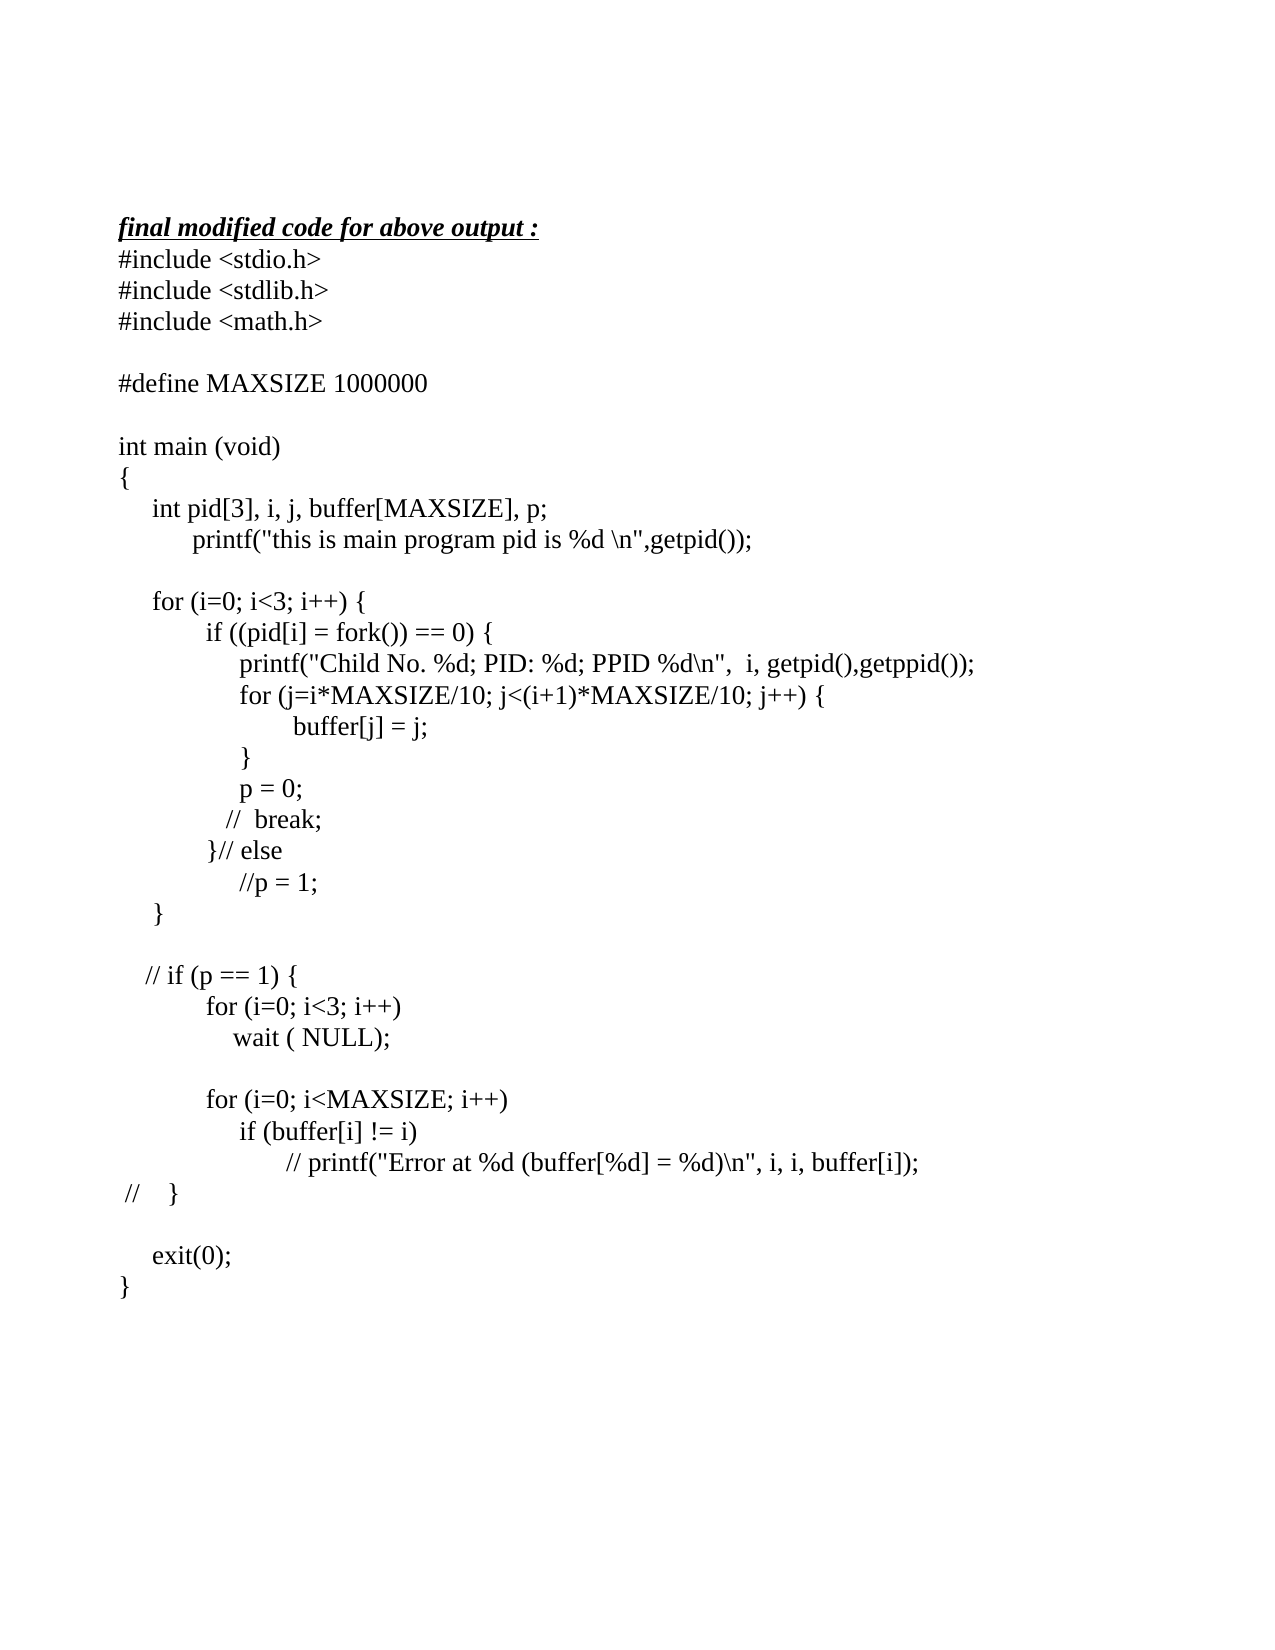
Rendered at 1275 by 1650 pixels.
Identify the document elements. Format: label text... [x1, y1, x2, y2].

text p = 0; [118, 772, 1157, 803]
text for (i=0; i<3; i++) [118, 990, 1157, 1021]
text if ((pid[i] = fork()) == 0) { [118, 616, 1157, 648]
text // printf("Error at %d (buffer[%d] = %d)\n", i, i, buffer[i]); [118, 1146, 1157, 1177]
text #define MAXSIZE 1000000 [118, 367, 1157, 398]
text printf("this is main program pid is %d \n",getpid()); [118, 523, 1157, 554]
text wait ( NULL); [118, 1021, 1157, 1052]
text } [118, 741, 1157, 772]
text final modified code for above output : [118, 212, 1157, 243]
text buffer[j] = j; [118, 710, 1157, 741]
text int main (void) [118, 429, 1157, 461]
text exit(0); [118, 1239, 1157, 1271]
text // } [118, 1177, 1157, 1208]
text for (i=0; i<MAXSIZE; i++) [118, 1084, 1157, 1115]
text #include <stdlib.h> [118, 274, 1157, 305]
text // if (p == 1) { [118, 959, 1157, 990]
text } [118, 1271, 1157, 1302]
text for (i=0; i<3; i++) { [118, 585, 1157, 616]
text #include <math.h> [118, 305, 1157, 336]
text }// else [118, 834, 1157, 866]
text if (buffer[i] != i) [118, 1115, 1157, 1146]
text //p = 1; [118, 866, 1157, 897]
text int pid[3], i, j, buffer[MAXSIZE], p; [118, 492, 1157, 523]
text { [118, 461, 1157, 492]
text #include <stdio.h> [118, 243, 1157, 274]
text } [118, 897, 1157, 928]
text // break; [118, 803, 1157, 834]
text printf("Child No. %d; PID: %d; PPID %d\n", i, getpid(),getppid()); [118, 648, 1157, 679]
text for (j=i*MAXSIZE/10; j<(i+1)*MAXSIZE/10; j++) { [118, 679, 1157, 710]
